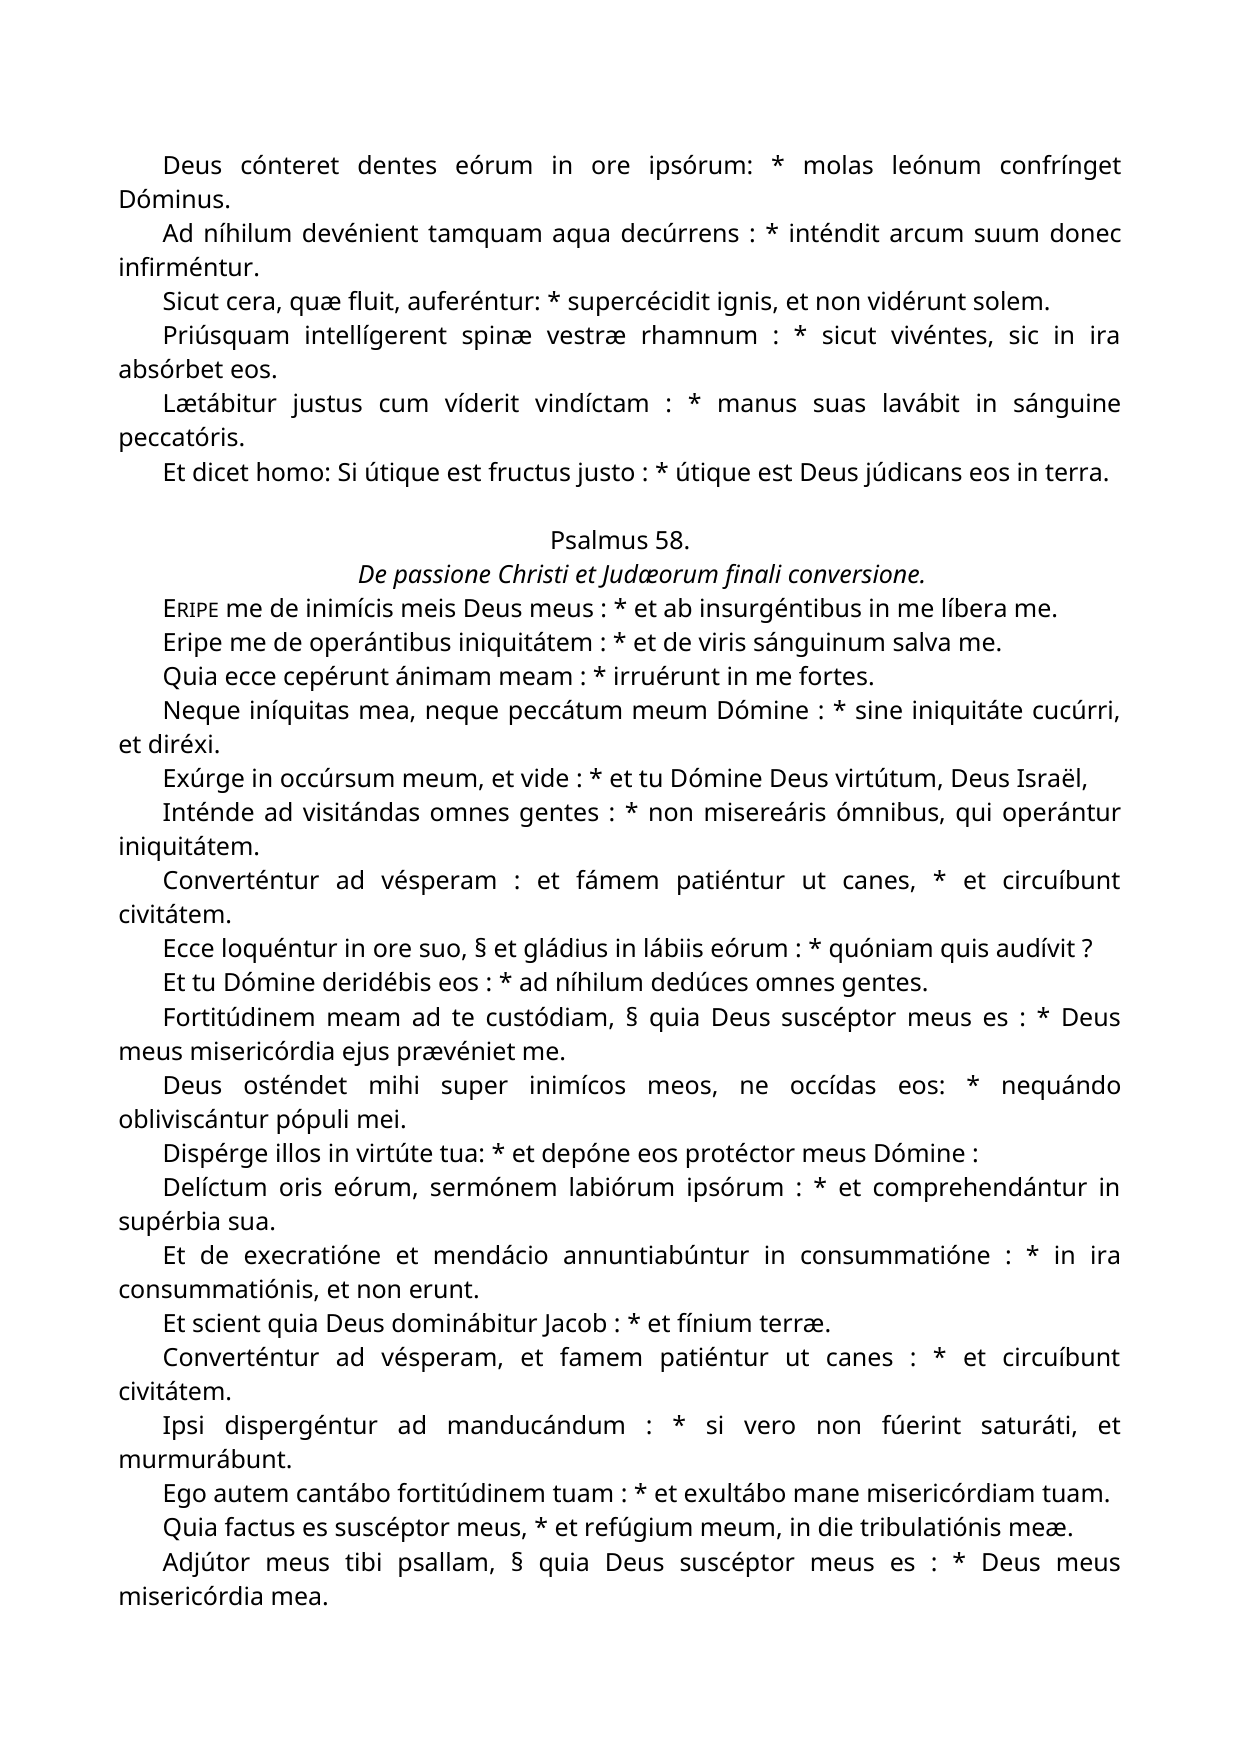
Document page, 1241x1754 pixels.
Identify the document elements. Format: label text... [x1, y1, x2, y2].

text Neque iníquitas mea, neque peccátum meum Dómine : * sine iniquitáte cucúrri, et diréxi. [118, 693, 1122, 761]
text Et scient quia Deus dominábitur Jacob : * et fínium terræ. [118, 1306, 1122, 1340]
text Lætábitur justus cum víderit vindíctam : * manus suas lavábit in sánguine peccatóris. [118, 386, 1122, 454]
text Dispérge illos in virtúte tua: * et depóne eos protéctor meus Dómine : [118, 1135, 1122, 1169]
text Adjútor meus tibi psallam, § quia Deus suscéptor meus es : * Deus meus misericórdia mea. [118, 1544, 1122, 1612]
text Exúrge in occúrsum meum, et vide : * et tu Dómine Deus virtútum, Deus Israël, [118, 761, 1122, 795]
text Converténtur ad vésperam : et fámem patiéntur ut canes, * et circuíbunt civitátem. [118, 863, 1122, 931]
text De passione Christi et Judæorum finali conversione. [118, 556, 1122, 590]
text Psalmus 58. [118, 522, 1122, 556]
text Et tu Dómine deridébis eos : * ad níhilum dedúces omnes gentes. [118, 965, 1122, 999]
text Delíctum oris eórum, sermónem labiórum ipsórum : * et comprehendántur in supérbia sua. [118, 1169, 1122, 1238]
text Quia factus es suscéptor meus, * et refúgium meum, in die tribulatiónis meæ. [118, 1510, 1122, 1544]
text Et dicet homo: Si útique est fructus justo : * útique est Deus júdicans eos in terra. [118, 454, 1122, 488]
text Fortitúdinem meam ad te custódiam, § quia Deus suscéptor meus es : * Deus meus misericórdia ejus prævéniet me. [118, 999, 1122, 1067]
text Ecce loquéntur in ore suo, § et gládius in lábiis eórum : * quóniam quis audívit ? [118, 931, 1122, 965]
text Eripe me de operántibus iniquitátem : * et de viris sánguinum salva me. [118, 624, 1122, 658]
text Ego autem cantábo fortitúdinem tuam : * et exultábo mane misericórdiam tuam. [118, 1476, 1122, 1510]
text Sicut cera, quæ fluit, auferéntur: * supercécidit ignis, et non vidérunt solem. [118, 284, 1122, 318]
text Eripe me de inimícis meis Deus meus : * et ab insurgéntibus in me líbera me. [118, 590, 1122, 624]
text Ipsi dispergéntur ad manducándum : * si vero non fúerint saturáti, et murmurábunt. [118, 1408, 1122, 1476]
text Ad níhilum devénient tamquam aqua decúrrens : * inténdit arcum suum donec infirméntur. [118, 216, 1122, 284]
text Deus osténdet mihi super inimícos meos, ne occídas eos: * nequándo obliviscántur pópuli mei. [118, 1067, 1122, 1135]
text Converténtur ad vésperam, et famem patiéntur ut canes : * et circuíbunt civitátem. [118, 1340, 1122, 1408]
text Inténde ad visitándas omnes gentes : * non misereáris ómnibus, qui operántur iniquitátem. [118, 795, 1122, 863]
text Et de execratióne et mendácio annuntiabúntur in consummatióne : * in ira consummatiónis, et non erunt. [118, 1238, 1122, 1306]
text Deus cónteret dentes eórum in ore ipsórum: * molas leónum confrínget Dóminus. [118, 148, 1122, 216]
text Priúsquam intellígerent spinæ vestræ rhamnum : * sicut vivéntes, sic in ira absórbet eos. [118, 318, 1122, 386]
text Quia ecce cepérunt ánimam meam : * irruérunt in me fortes. [118, 658, 1122, 693]
